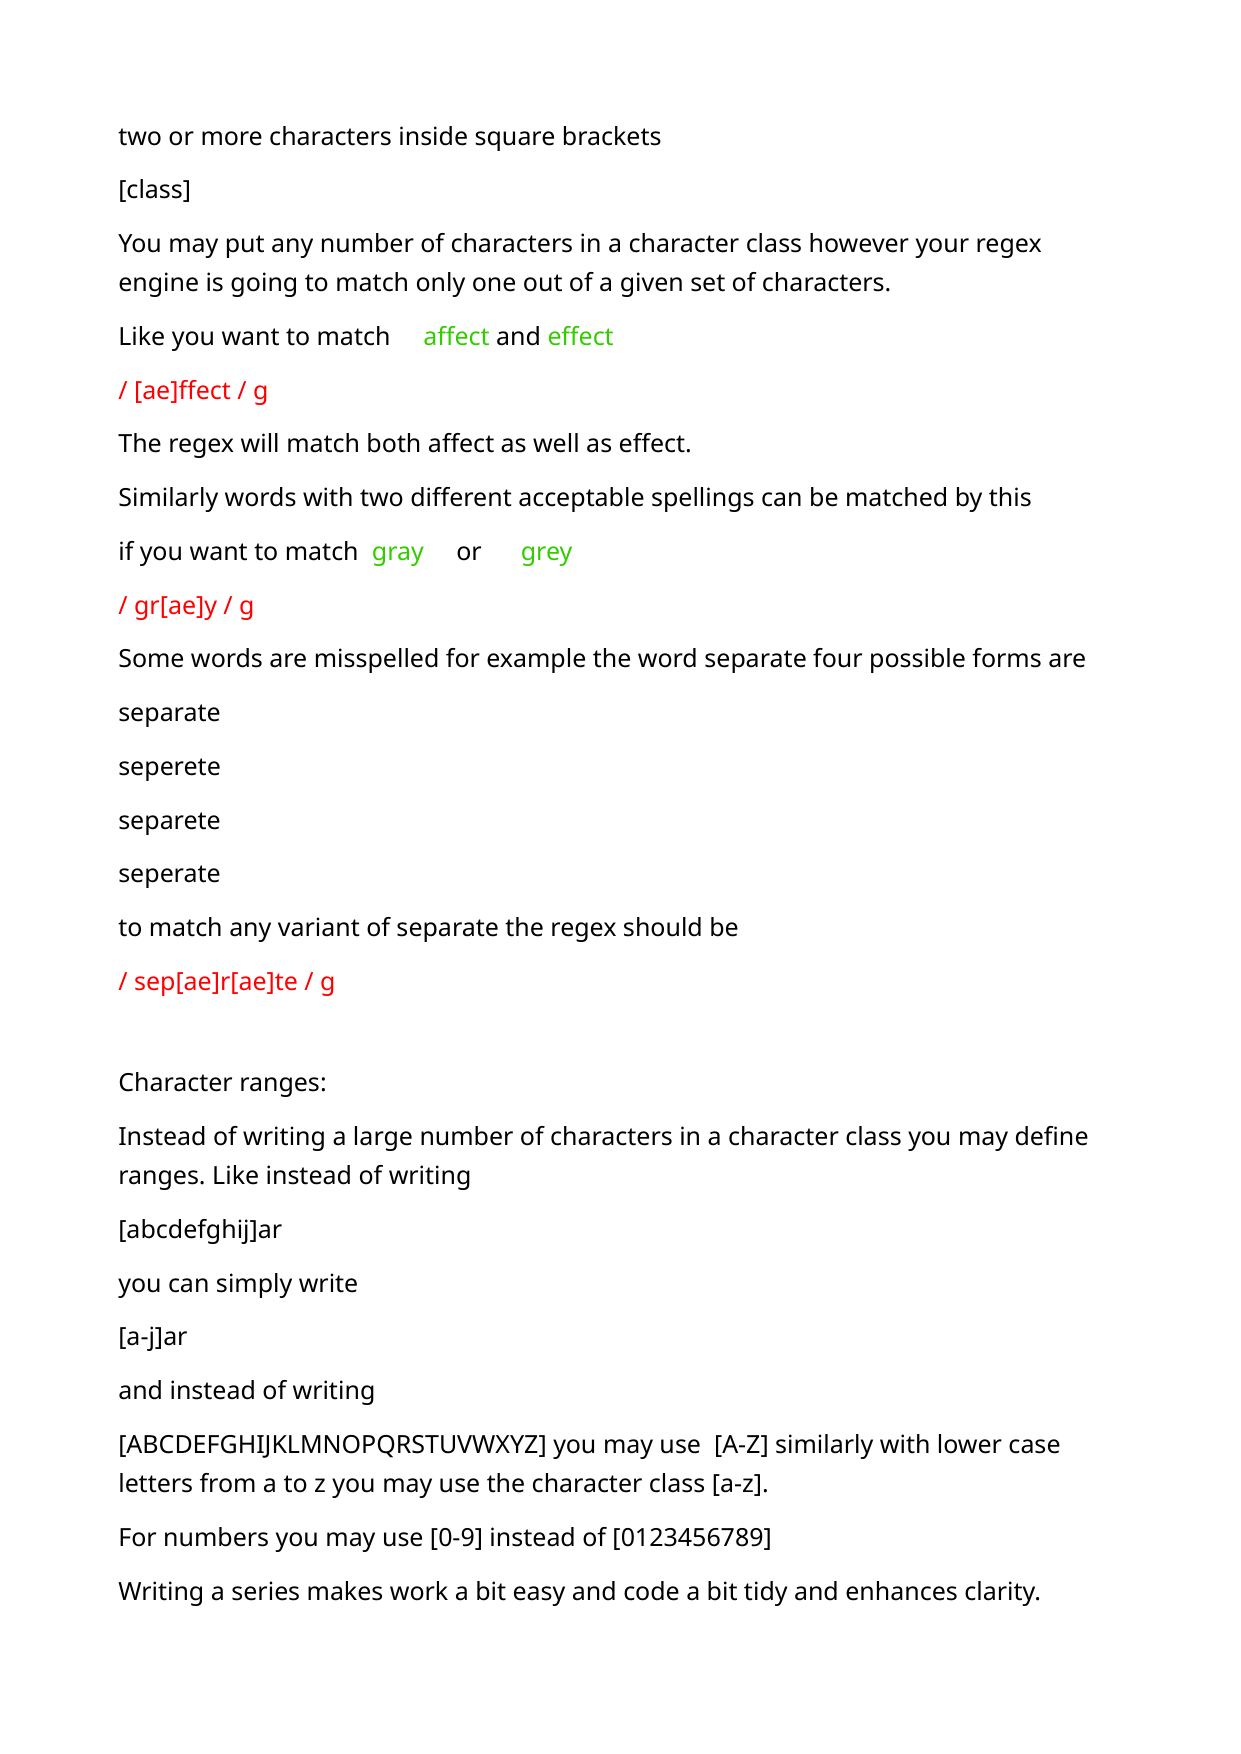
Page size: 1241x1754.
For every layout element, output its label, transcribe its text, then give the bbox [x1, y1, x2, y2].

text [abcdefghij]ar [118, 1212, 1122, 1246]
text separete [118, 802, 1122, 836]
text [class] [118, 172, 1122, 206]
text to match any variant of separate the regex should be [118, 910, 1122, 944]
text Some words are misspelled for example the word separate four possible forms are [118, 641, 1122, 675]
text Like you want to match affect and effect [118, 318, 1122, 353]
text [a-j]ar [118, 1319, 1122, 1353]
text / [ae]ffect / g [118, 372, 1122, 406]
text two or more characters inside square brackets [118, 118, 1122, 152]
text Character ranges: [118, 1065, 1122, 1099]
text You may put any number of characters in a character class however your regex engine is going to match only one out of a given set of characters. [118, 226, 1122, 299]
text separate [118, 695, 1122, 729]
text / sep[ae]r[ae]te / g [118, 963, 1122, 998]
text you can simply write [118, 1265, 1122, 1299]
text [ABCDEFGHIJKLMNOPQRSTUVWXYZ] you may use [A-Z] similarly with lower case letters from a to z you may use the character class [a-z]. [118, 1427, 1122, 1500]
text seperate [118, 856, 1122, 890]
text Similarly words with two different acceptable spellings can be matched by this [118, 480, 1122, 514]
text / gr[ae]y / g [118, 587, 1122, 621]
text The regex will match both affect as well as effect. [118, 426, 1122, 460]
text seperete [118, 748, 1122, 783]
text Writing a series makes work a bit easy and code a bit tidy and enhances clarity. [118, 1573, 1122, 1607]
text and instead of writing [118, 1373, 1122, 1407]
text if you want to match gray or grey [118, 533, 1122, 568]
text For numbers you may use [0-9] instead of [0123456789] [118, 1519, 1122, 1553]
text Instead of writing a large number of characters in a character class you may define ranges. Like instead of writing [118, 1119, 1122, 1192]
